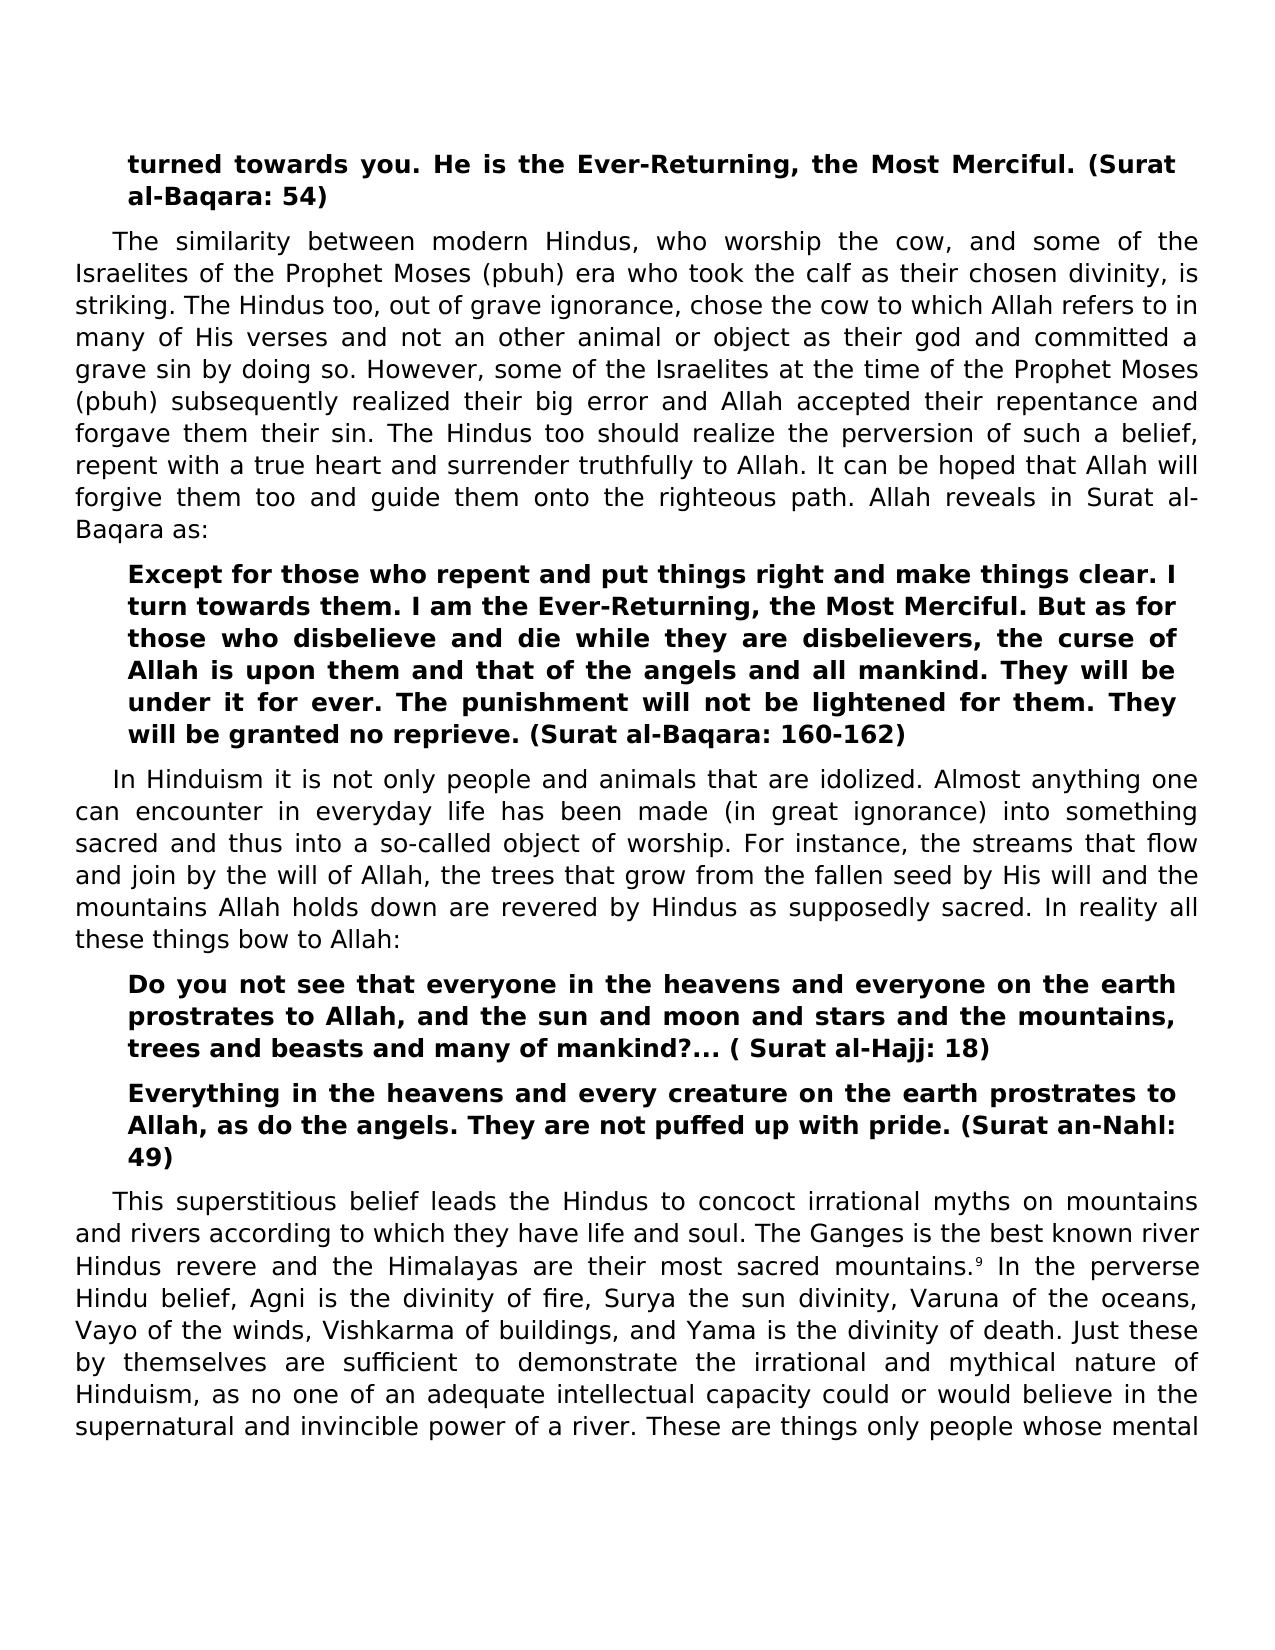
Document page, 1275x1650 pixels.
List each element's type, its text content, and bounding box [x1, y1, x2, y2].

text In Hinduism it is not only people and animals that are idolized. Almost anything one can encounter in everyday life has been made (in great ignorance) into something sacred and thus into a so-called object of worship. For instance, the streams that flow and join by the will of Allah, the trees that grow from the fallen seed by His will and the mountains Allah holds down are revered by Hindus as supposedly sacred. In reality all these things bow to Allah: [75, 765, 1200, 954]
text Do you not see that everyone in the heavens and everyone on the earth prostrates to Allah, and the sun and moon and stars and the mountains, trees and beasts and many of mankind?... ( Surat al-Hajj: 18) [127, 970, 1177, 1063]
text Except for those who repent and put things right and make things clear. I turn towards them. I am the Ever-Returning, the Most Merciful. But as for those who disbelieve and die while they are disbelievers, the curse of Allah is upon them and that of the angels and all mankind. They will be under it for ever. The punishment will not be lightened for them. They will be granted no reprieve. (Surat al-Baqara: 160-162) [127, 560, 1177, 749]
text The similarity between modern Hindus, who worship the cow, and some of the Israelites of the Prophet Moses (pbuh) era who took the calf as their chosen divinity, is striking. The Hindus too, out of grave ignorance, chose the cow to which Allah refers to in many of His verses and not an other animal or object as their god and committed a grave sin by doing so. However, some of the Israelites at the time of the Prophet Moses (pbuh) subsequently realized their big error and Allah accepted their repentance and forgave them their sin. The Hindus too should realize the perversion of such a belief, repent with a true heart and surrender truthfully to Allah. It can be hoped that Allah will forgive them too and guide them onto the righteous path. Allah reveals in Surat al-Baqara as: [75, 227, 1200, 544]
text Everything in the heavens and every creature on the earth prostrates to Allah, as do the angels. They are not puffed up with pride. (Surat an-Nahl: 49) [127, 1079, 1177, 1172]
text This superstitious belief leads the Hindus to concoct irrational myths on mountains and rivers according to which they have life and soul. The Ganges is the best known river Hindus revere and the Himalayas are their most sacred mountains.9 In the perverse Hindu belief, Agni is the divinity of fire, Surya the sun divinity, Varuna of the oceans, Vayo of the winds, Vishkarma of buildings, and Yama is the divinity of death. Just these by themselves are sufficient to demonstrate the irrational and mythical nature of Hinduism, as no one of an adequate intellectual capacity could or would believe in the supernatural and invincible power of a river. These are things only people whose mental [75, 1187, 1200, 1441]
text turned towards you. He is the Ever-Returning, the Most Merciful. (Surat al-Baqara: 54) [127, 150, 1177, 211]
